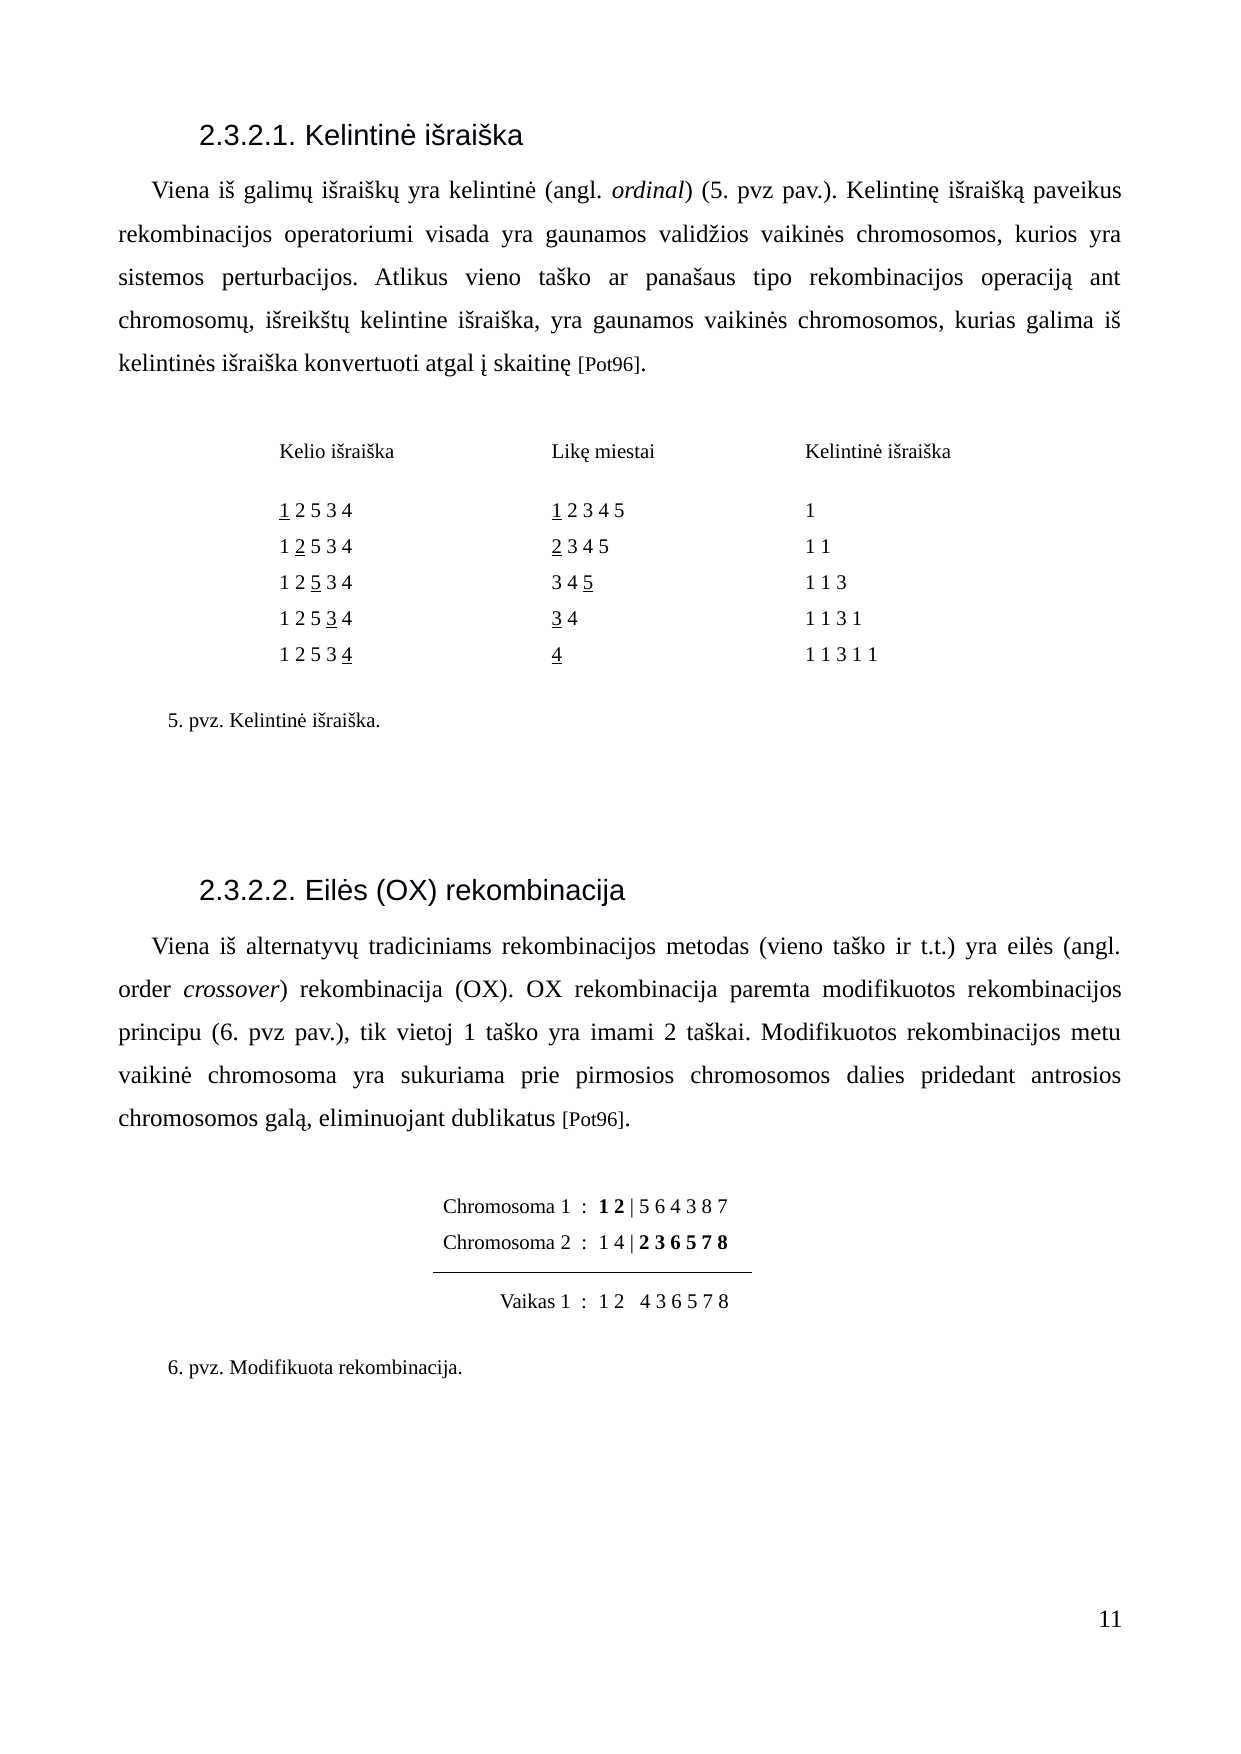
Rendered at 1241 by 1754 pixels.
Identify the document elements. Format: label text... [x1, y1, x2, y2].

table_cell Kelintinė išraiška. [118, 690, 1122, 750]
table_header [752, 1176, 1116, 1272]
table_header 1 2 | 5 6 4 3 8 7 1 4 | 2 3 6 5 7 8 [593, 1176, 752, 1272]
table_header Kelintinė išraiška [799, 421, 1116, 480]
table_cell [752, 1272, 1116, 1331]
table_cell [124, 480, 273, 684]
table_header Likę miestai [546, 421, 799, 480]
table_cell 1 2 3 4 5 2 3 4 5 3 4 5 3 4 4 [546, 480, 799, 684]
subtitle Kelintinė išraiška [118, 118, 1122, 152]
table_header [118, 1170, 1122, 1337]
table_cell [124, 1272, 433, 1331]
subtitle Eilės (OX) rekombinacija [118, 873, 1122, 907]
table_cell 1 2 5 3 4 1 2 5 3 4 1 2 5 3 4 1 2 5 3 4 1 2 5 3 4 [273, 480, 546, 684]
table_header Kelio išraiška [273, 421, 546, 480]
text Viena iš alternatyvų tradiciniams rekombinacijos metodas (vieno taško ir t.t.) yra eilės (angl. order crossover) rekombinacija (OX). OX rekombinacija paremta modifikuotos rekombinacijos principu (6 pav.), tik vietoj 1 taško yra imami 2 taškai. Modifikuotos rekombinacijos metu vaikinė chromosoma yra sukuriama prie pirmosios chromosomos dalies pridedant antrosios chromosomos galą, eliminuojant dublikatus [Pot96]. [118, 931, 1122, 1132]
table_cell Vaikas 1 : [433, 1273, 592, 1331]
table_header [124, 1176, 433, 1272]
table_header Chromosoma 1 : Chromosoma 2 : [433, 1176, 592, 1272]
table_header [118, 415, 1122, 690]
table_cell Modifikuota rekombinacija. [118, 1337, 1122, 1397]
text Viena iš galimų išraiškų yra kelintinė (angl. ordinal) (5 pav.). Kelintinę išraišką paveikus rekombinacijos operatoriumi visada yra gaunamos validžios vaikinės chromosomos, kurios yra sistemos perturbacijos. Atlikus vieno taško ar panašaus tipo rekombinacijos operaciją ant chromosomų, išreikštų kelintine išraiška, yra gaunamos vaikinės chromosomos, kurias galima iš kelintinės išraiška konvertuoti atgal į skaitinę [Pot96]. [118, 176, 1122, 377]
table_cell 1 2 4 3 6 5 7 8 [593, 1273, 752, 1331]
table_header [124, 421, 273, 480]
table_cell 1 1 1 1 1 3 1 1 3 1 1 1 3 1 1 [799, 480, 1116, 684]
